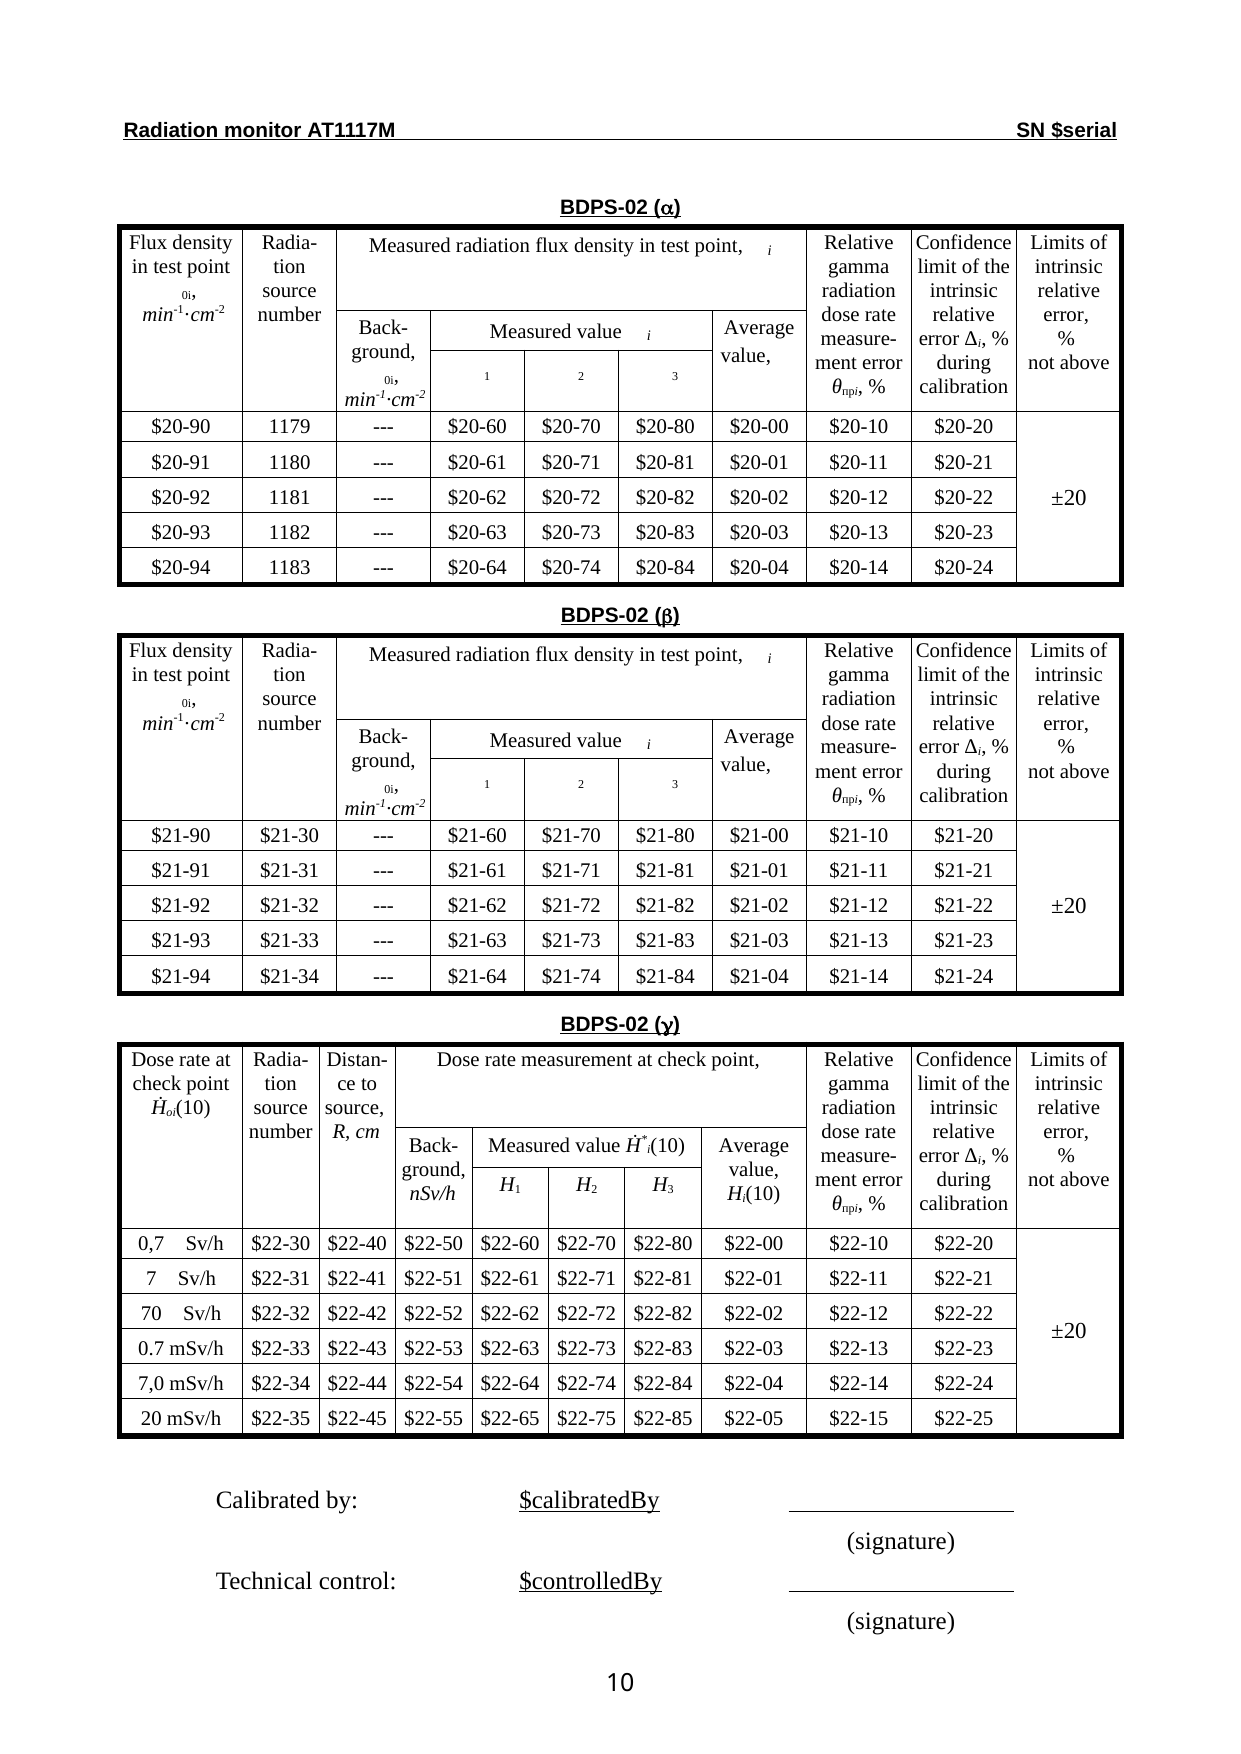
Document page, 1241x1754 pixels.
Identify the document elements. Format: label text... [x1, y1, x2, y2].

table_cell $22-15 [807, 1399, 911, 1433]
table_header [771, 1480, 1030, 1520]
table_cell $21-93 [122, 921, 242, 955]
table_cell $20-80 [619, 412, 712, 441]
table_cell 3 [619, 759, 712, 820]
table_cell $21-04 [713, 956, 806, 991]
table_cell $22-85 [625, 1399, 701, 1433]
table_cell $22-20 [912, 1229, 1016, 1258]
table_cell $22-55 [396, 1399, 472, 1433]
table_cell $21-83 [619, 921, 712, 955]
table_cell $20-94 [122, 548, 242, 582]
table_cell ±20 [1017, 821, 1119, 991]
table_cell Average value,  [713, 311, 806, 411]
table_cell Radia-tion source number [243, 638, 336, 820]
table_cell $22-74 [549, 1364, 624, 1398]
table_cell $20-82 [619, 478, 712, 512]
table_cell ±20 [1017, 412, 1119, 582]
table_cell $21-00 [713, 821, 806, 850]
table_cell 1183 [243, 548, 336, 582]
table_cell $20-20 [912, 412, 1016, 441]
table_cell $22-83 [625, 1329, 701, 1363]
table_cell $21-30 [243, 821, 336, 850]
table_cell $22-82 [625, 1294, 701, 1328]
table_cell Measured value i [431, 720, 712, 758]
table_cell $20-22 [912, 478, 1016, 512]
table_cell Limits of intrinsic relative error, % not above [1017, 1047, 1119, 1228]
table_cell --- [337, 478, 430, 512]
table_cell H3 [625, 1168, 701, 1228]
table_cell $22-44 [320, 1364, 395, 1398]
table_cell $20-63 [431, 513, 524, 547]
table_cell $21-03 [713, 921, 806, 955]
table_cell H2 [549, 1168, 624, 1228]
table_cell [210, 1600, 513, 1641]
table_cell $21-92 [122, 886, 242, 920]
table_cell Relative gamma radiation dose rate measure-ment error θпрi, % [807, 638, 911, 820]
table_cell $21-60 [431, 821, 524, 850]
table_cell $21-81 [619, 851, 712, 885]
table_cell $22-63 [473, 1329, 548, 1363]
table_cell $22-72 [549, 1294, 624, 1328]
table_cell 20 mSv/h [122, 1399, 242, 1433]
table_cell $22-50 [396, 1229, 472, 1258]
table_cell $controlledBy [514, 1560, 771, 1600]
table_cell $22-43 [320, 1329, 395, 1363]
table_header Calibrated by: [210, 1480, 513, 1520]
table_cell $22-21 [912, 1259, 1016, 1293]
table_cell $20-04 [713, 548, 806, 582]
table_header BDPS-02 (b) [119, 587, 1121, 633]
table_cell $22-13 [807, 1329, 911, 1363]
table_header BDPS-02 (a) [119, 179, 1121, 224]
table_cell $21-34 [243, 956, 336, 991]
table_cell $20-02 [713, 478, 806, 512]
table_cell $20-24 [912, 548, 1016, 582]
table_cell Average value, Hi(10) [702, 1128, 806, 1228]
table_cell --- [337, 821, 430, 850]
table_cell $22-12 [807, 1294, 911, 1328]
table_cell Back-ground, 0i, min-1·cm-2 [337, 311, 430, 411]
table_cell $22-31 [243, 1259, 319, 1293]
table_cell Measured radiation flux density in test point, i [337, 230, 806, 310]
table_cell $20-01 [713, 442, 806, 477]
table_cell $20-61 [431, 442, 524, 477]
table_cell $22-75 [549, 1399, 624, 1433]
table_cell Measured radiation flux density in test point, i [337, 638, 806, 719]
table_cell Radia-tion source number [243, 1047, 319, 1228]
table_cell --- [337, 412, 430, 441]
table_header BDPS-02 () [119, 996, 1121, 1042]
table_cell $22-05 [702, 1399, 806, 1433]
table_cell 7,0 mSv/h [122, 1364, 242, 1398]
table_cell $20-72 [525, 478, 618, 512]
table_cell $21-21 [912, 851, 1016, 885]
table_cell 1180 [243, 442, 336, 477]
table_cell $20-60 [431, 412, 524, 441]
table_cell $21-23 [912, 921, 1016, 955]
table_cell Average value,  [713, 720, 806, 820]
table_cell $20-64 [431, 548, 524, 582]
table_cell $22-32 [243, 1294, 319, 1328]
table_cell Back-ground, 0i, min-1·cm-2 [337, 720, 430, 820]
table_cell $22-64 [473, 1364, 548, 1398]
table_cell 70 Sv/h [122, 1294, 242, 1328]
table_cell $22-84 [625, 1364, 701, 1398]
table_cell 3 [619, 351, 712, 411]
table_cell Dose rate at check point Ḣoi(10) [122, 1047, 242, 1228]
table_cell $21-61 [431, 851, 524, 885]
table_cell Confidence limit of the intrinsic relative error Δi, % during calibration [912, 230, 1016, 411]
table_cell $22-22 [912, 1294, 1016, 1328]
table_cell Technical control: [210, 1560, 513, 1600]
table_cell $22-03 [702, 1329, 806, 1363]
table_cell $21-91 [122, 851, 242, 885]
table_cell --- [337, 921, 430, 955]
table_cell $20-83 [619, 513, 712, 547]
table_cell $21-02 [713, 886, 806, 920]
table_cell Back-ground, nSv/h [396, 1128, 472, 1228]
table_cell 2 [525, 351, 618, 411]
table_cell Flux density in test point 0i, min-1·cm-2 [122, 230, 242, 411]
table_cell $22-73 [549, 1329, 624, 1363]
table_cell $22-30 [243, 1229, 319, 1258]
table_cell $21-74 [525, 956, 618, 991]
table_cell $20-13 [807, 513, 911, 547]
table_cell $22-04 [702, 1364, 806, 1398]
table_cell 1181 [243, 478, 336, 512]
table_cell $22-53 [396, 1329, 472, 1363]
table_cell --- [337, 956, 430, 991]
table_cell $21-33 [243, 921, 336, 955]
table_cell Confidence limit of the intrinsic relative error Δi, % during calibration [912, 638, 1016, 820]
table_cell $21-01 [713, 851, 806, 885]
table_header $calibratedBy [514, 1480, 771, 1520]
table_cell $20-93 [122, 513, 242, 547]
table_cell $20-12 [807, 478, 911, 512]
table_cell $22-81 [625, 1259, 701, 1293]
table_cell $21-24 [912, 956, 1016, 991]
table_cell (signature) [771, 1520, 1030, 1560]
table_cell 0.7 mSv/h [122, 1329, 242, 1363]
table_cell $20-91 [122, 442, 242, 477]
table_cell Distan-ce to source, R, сm [320, 1047, 395, 1228]
table_cell $20-84 [619, 548, 712, 582]
table_cell $22-24 [912, 1364, 1016, 1398]
table_cell $22-70 [549, 1229, 624, 1258]
table_cell $21-32 [243, 886, 336, 920]
table_cell $22-14 [807, 1364, 911, 1398]
table_cell $22-71 [549, 1259, 624, 1293]
table_cell $20-23 [912, 513, 1016, 547]
table_cell $22-42 [320, 1294, 395, 1328]
table_cell $20-11 [807, 442, 911, 477]
table_cell $21-62 [431, 886, 524, 920]
table_cell $22-34 [243, 1364, 319, 1398]
table_cell --- [337, 851, 430, 885]
table_cell $22-33 [243, 1329, 319, 1363]
table_cell $21-64 [431, 956, 524, 991]
table_cell Relative gamma radiation dose rate measure-ment error θпрi, % [807, 1047, 911, 1228]
table_cell $22-02 [702, 1294, 806, 1328]
table_cell $21-71 [525, 851, 618, 885]
table_cell $20-03 [713, 513, 806, 547]
table_cell $20-21 [912, 442, 1016, 477]
table_cell $22-41 [320, 1259, 395, 1293]
table_cell $22-60 [473, 1229, 548, 1258]
table_cell $21-22 [912, 886, 1016, 920]
table_cell $22-61 [473, 1259, 548, 1293]
table_cell --- [337, 442, 430, 477]
table_cell $22-11 [807, 1259, 911, 1293]
table_cell $22-62 [473, 1294, 548, 1328]
table_cell 1 [431, 351, 524, 411]
table_cell $21-73 [525, 921, 618, 955]
table_cell (signature) [771, 1600, 1030, 1641]
table_cell $22-65 [473, 1399, 548, 1433]
table_cell Confidence limit of the intrinsic relative error Δi, % during calibration [912, 1047, 1016, 1228]
table_cell $20-70 [525, 412, 618, 441]
table_cell $22-25 [912, 1399, 1016, 1433]
table_cell Measured value i [431, 311, 712, 349]
table_cell 0,7 Sv/h [122, 1229, 242, 1258]
table_cell $22-40 [320, 1229, 395, 1258]
table_cell $21-12 [807, 886, 911, 920]
table_cell $20-00 [713, 412, 806, 441]
table_cell Dose rate measurement at check point, [396, 1047, 806, 1127]
table_cell $22-52 [396, 1294, 472, 1328]
table_cell $20-62 [431, 478, 524, 512]
table_cell Measured value Ḣ*i(10) [473, 1128, 701, 1167]
table_cell $20-71 [525, 442, 618, 477]
table_cell $20-73 [525, 513, 618, 547]
table_cell $22-80 [625, 1229, 701, 1258]
table_cell $21-31 [243, 851, 336, 885]
table_cell $20-14 [807, 548, 911, 582]
table_cell $20-92 [122, 478, 242, 512]
table_cell $21-82 [619, 886, 712, 920]
table_cell 1 [431, 759, 524, 820]
table_cell $22-54 [396, 1364, 472, 1398]
table_cell Limits of intrinsic relative error, % not above [1017, 638, 1119, 820]
table_cell $21-80 [619, 821, 712, 850]
table_cell $21-11 [807, 851, 911, 885]
table_cell $21-70 [525, 821, 618, 850]
table_cell $22-23 [912, 1329, 1016, 1363]
table_cell [514, 1520, 771, 1560]
table_cell Flux density in test point 0i, min-1·cm-2 [122, 638, 242, 820]
table_cell $20-10 [807, 412, 911, 441]
table_cell [210, 1520, 513, 1560]
table_cell $21-72 [525, 886, 618, 920]
table_cell $22-45 [320, 1399, 395, 1433]
table_cell Limits of intrinsic relative error, % not above [1017, 230, 1119, 411]
table_cell --- [337, 513, 430, 547]
table_cell $22-35 [243, 1399, 319, 1433]
table_cell --- [337, 886, 430, 920]
table_cell [771, 1560, 1030, 1600]
table_cell [514, 1600, 771, 1641]
table_cell $20-81 [619, 442, 712, 477]
table_cell $21-10 [807, 821, 911, 850]
table_cell $22-10 [807, 1229, 911, 1258]
table_cell 1182 [243, 513, 336, 547]
table_cell 2 [525, 759, 618, 820]
table_cell H1 [473, 1168, 548, 1228]
table_cell $21-13 [807, 921, 911, 955]
table_cell $21-90 [122, 821, 242, 850]
table_cell $21-94 [122, 956, 242, 991]
table_cell 1179 [243, 412, 336, 441]
table_cell $20-74 [525, 548, 618, 582]
table_cell $22-51 [396, 1259, 472, 1293]
table_cell 7 Sv/h [122, 1259, 242, 1293]
table_cell $20-90 [122, 412, 242, 441]
table_cell --- [337, 548, 430, 582]
table_cell $22-01 [702, 1259, 806, 1293]
table_cell $21-20 [912, 821, 1016, 850]
table_cell ±20 [1017, 1229, 1119, 1433]
table_cell $21-63 [431, 921, 524, 955]
table_cell $21-14 [807, 956, 911, 991]
table_cell $21-84 [619, 956, 712, 991]
table_cell Radia-tion source number [243, 230, 336, 411]
table_cell Relative gamma radiation dose rate measure-ment error θпрi, % [807, 230, 911, 411]
table_cell $22-00 [702, 1229, 806, 1258]
